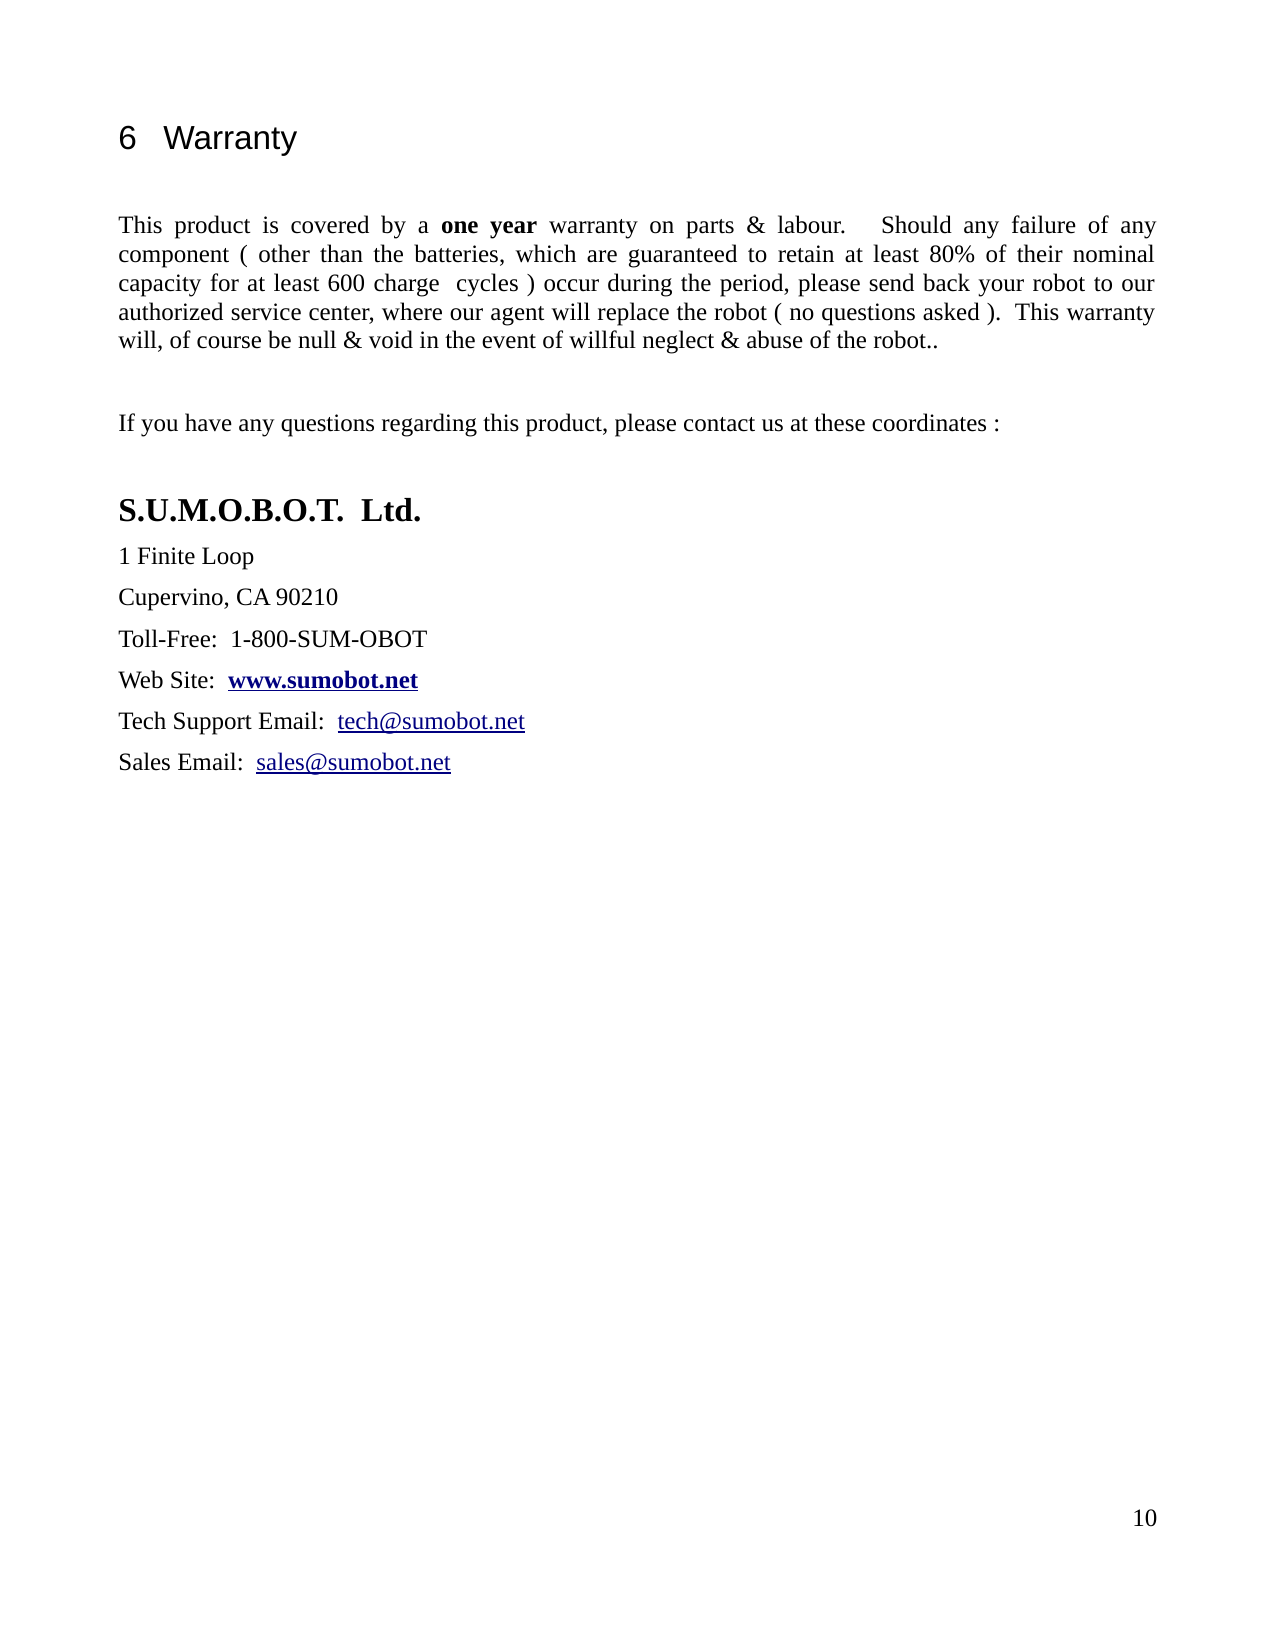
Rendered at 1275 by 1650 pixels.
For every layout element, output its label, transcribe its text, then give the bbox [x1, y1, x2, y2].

text Tech Support Email: tech@sumobot.net [118, 706, 1157, 735]
text Toll-Free: 1-800-SUM-OBOT [118, 624, 1157, 652]
text This product is covered by a one year warranty on parts & labour. Should any failure of any component ( other than the batteries, which are guaranteed to retain at least 80% of their nominal capacity for at least 600 charge cycles ) occur during the period, please send back your robot to our authorized service center, where our agent will replace the robot ( no questions asked ). This warranty will, of course be null & void in the event of willful neglect & abuse of the robot.. [118, 210, 1157, 354]
text Sales Email: sales@sumobot.net [118, 747, 1157, 776]
text Cupervino, CA 90210 [118, 582, 1157, 611]
text S.U.M.O.B.O.T. Ltd. [118, 490, 1157, 529]
subtitle Warranty [118, 118, 1157, 157]
text If you have any questions regarding this product, please contact us at these coordinates : [118, 408, 1157, 437]
text 1 Finite Loop [118, 541, 1157, 570]
text Web Site: www.sumobot.net [118, 665, 1157, 694]
